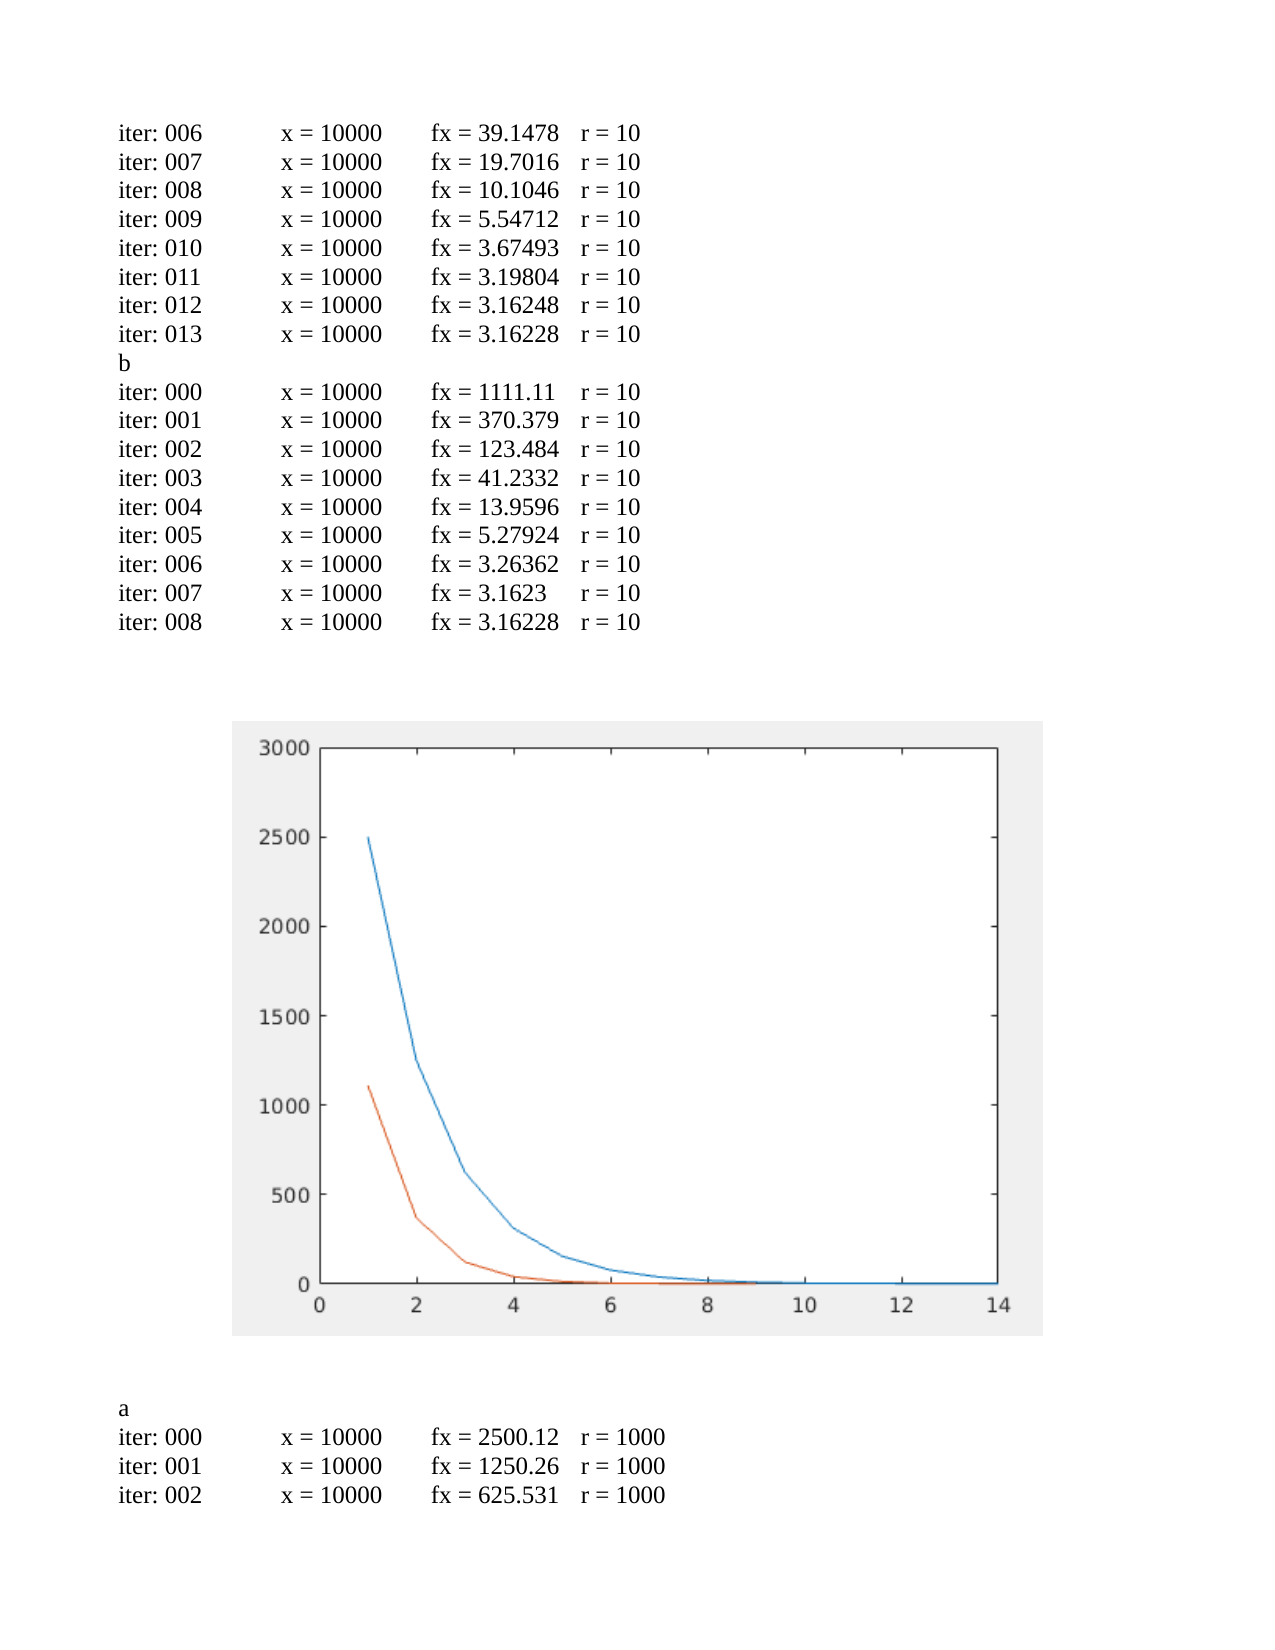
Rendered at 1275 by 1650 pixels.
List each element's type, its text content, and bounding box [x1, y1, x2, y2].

text iter: 009 x = 10000 fx = 5.54712 r = 10 [118, 204, 1157, 233]
text iter: 000 x = 10000 fx = 1111.11 r = 10 [118, 377, 1157, 406]
text iter: 000 x = 10000 fx = 2500.12 r = 1000 [118, 1422, 1157, 1451]
text a [118, 1393, 1157, 1422]
text iter: 004 x = 10000 fx = 13.9596 r = 10 [118, 492, 1157, 521]
text iter: 006 x = 10000 fx = 3.26362 r = 10 [118, 549, 1157, 578]
text iter: 007 x = 10000 fx = 3.1623 r = 10 [118, 578, 1157, 607]
text iter: 006 x = 10000 fx = 39.1478 r = 10 [118, 118, 1157, 147]
text iter: 003 x = 10000 fx = 41.2332 r = 10 [118, 463, 1157, 492]
text iter: 008 x = 10000 fx = 10.1046 r = 10 [118, 176, 1157, 204]
text iter: 013 x = 10000 fx = 3.16228 r = 10 [118, 319, 1157, 348]
text iter: 001 x = 10000 fx = 1250.26 r = 1000 [118, 1451, 1157, 1480]
text iter: 002 x = 10000 fx = 123.484 r = 10 [118, 434, 1157, 463]
text iter: 010 x = 10000 fx = 3.67493 r = 10 [118, 233, 1157, 262]
text iter: 007 x = 10000 fx = 19.7016 r = 10 [118, 147, 1157, 176]
picture [232, 721, 1043, 1336]
text iter: 012 x = 10000 fx = 3.16248 r = 10 [118, 291, 1157, 319]
text iter: 001 x = 10000 fx = 370.379 r = 10 [118, 406, 1157, 434]
text iter: 005 x = 10000 fx = 5.27924 r = 10 [118, 521, 1157, 549]
text iter: 008 x = 10000 fx = 3.16228 r = 10 [118, 607, 1157, 636]
text iter: 011 x = 10000 fx = 3.19804 r = 10 [118, 262, 1157, 291]
text b [118, 348, 1157, 377]
text iter: 002 x = 10000 fx = 625.531 r = 1000 [118, 1480, 1157, 1508]
